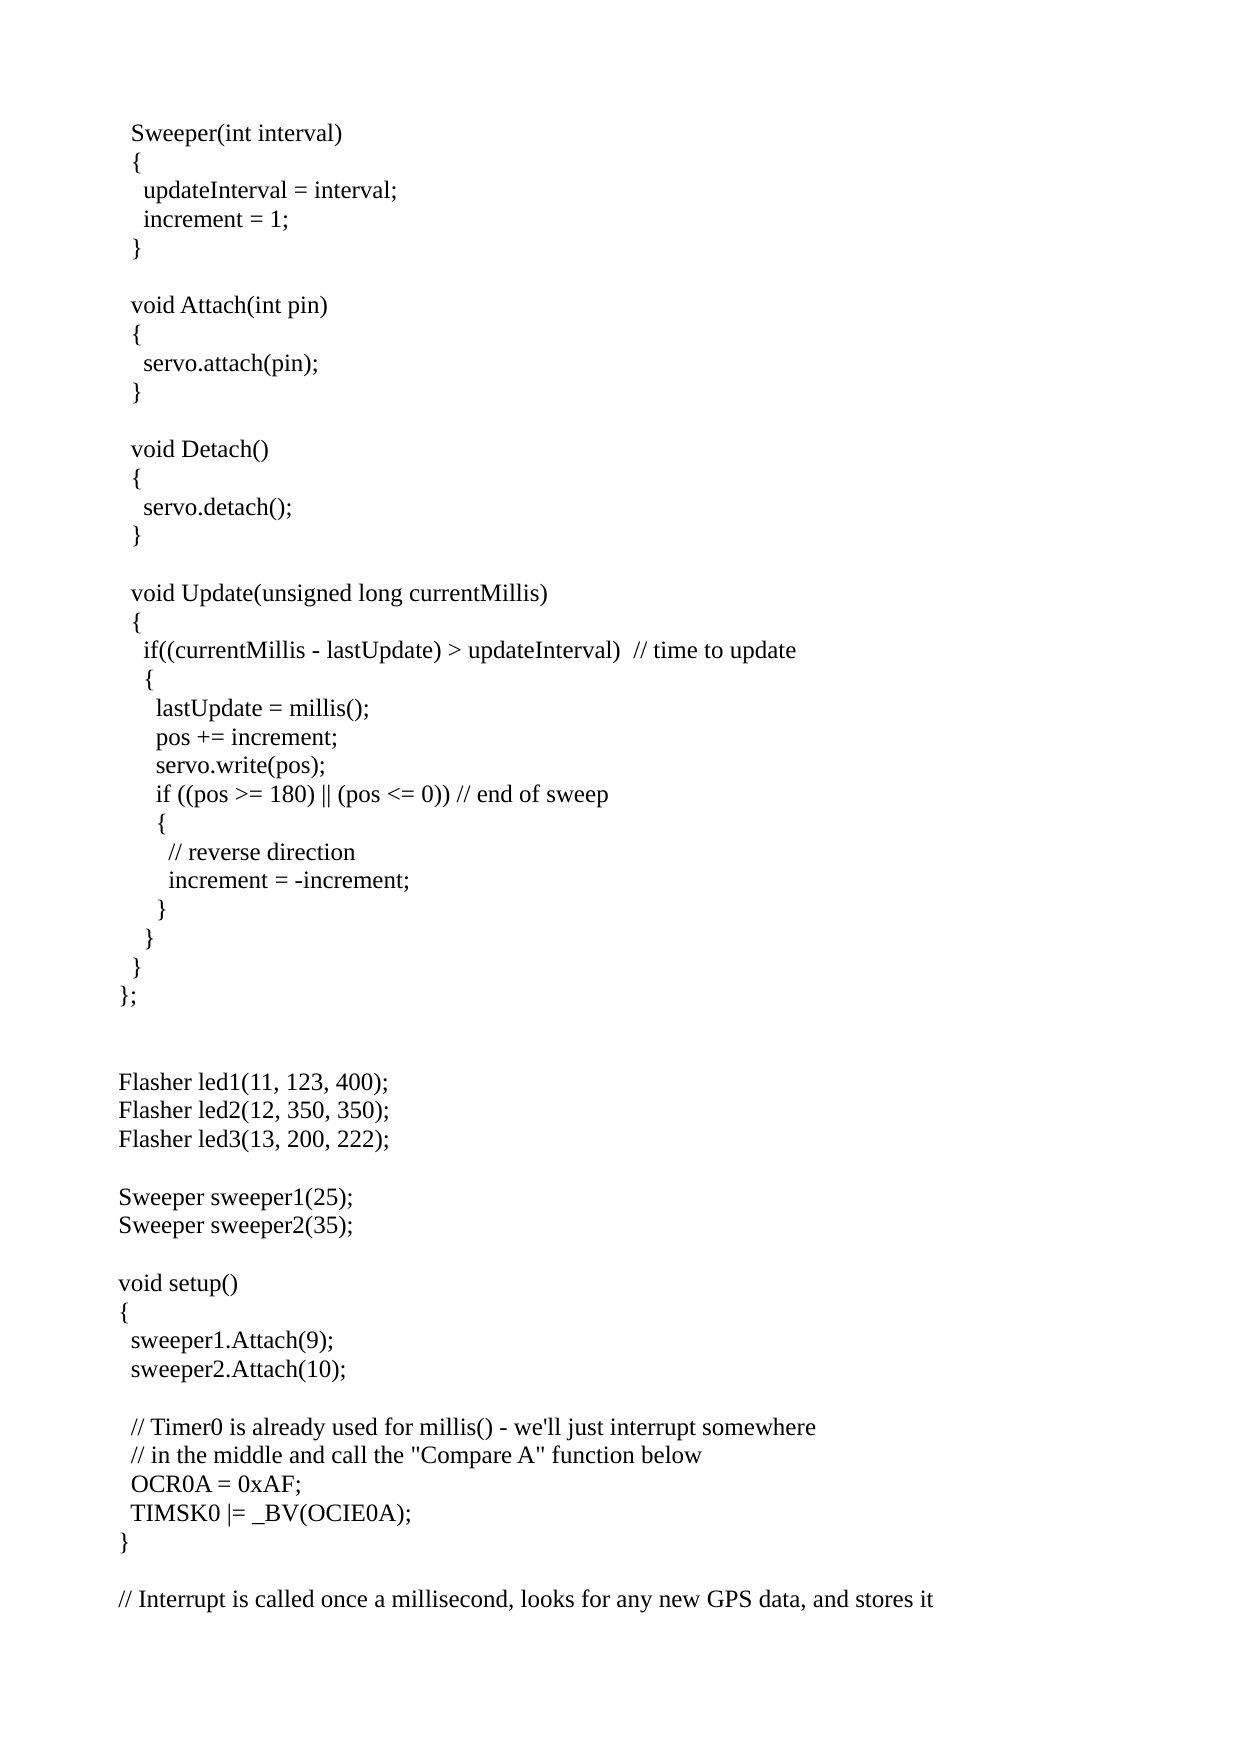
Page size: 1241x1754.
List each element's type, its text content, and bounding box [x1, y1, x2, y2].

text } [118, 233, 1122, 262]
text servo.write(pos); [118, 751, 1122, 779]
text { [118, 808, 1122, 837]
text } [118, 1527, 1122, 1556]
text { [118, 147, 1122, 176]
text } [118, 952, 1122, 981]
text // Interrupt is called once a millisecond, looks for any new GPS data, and stores it [118, 1584, 1122, 1613]
text Sweeper sweeper1(25); [118, 1182, 1122, 1211]
text Flasher led1(11, 123, 400); [118, 1067, 1122, 1096]
text { [118, 607, 1122, 636]
text Flasher led2(12, 350, 350); [118, 1096, 1122, 1124]
text if ((pos >= 180) || (pos <= 0)) // end of sweep [118, 779, 1122, 808]
text }; [118, 981, 1122, 1009]
text TIMSK0 |= _BV(OCIE0A); [118, 1498, 1122, 1527]
text } [118, 521, 1122, 549]
text updateInterval = interval; [118, 176, 1122, 204]
text Sweeper(int interval) [118, 118, 1122, 147]
text sweeper1.Attach(9); [118, 1326, 1122, 1354]
text increment = -increment; [118, 866, 1122, 894]
text } [118, 923, 1122, 952]
text void Detach() [118, 434, 1122, 463]
text increment = 1; [118, 204, 1122, 233]
text Sweeper sweeper2(35); [118, 1211, 1122, 1239]
text void Attach(int pin) [118, 291, 1122, 319]
text void setup() [118, 1268, 1122, 1297]
text if((currentMillis - lastUpdate) > updateInterval) // time to update [118, 636, 1122, 664]
text } [118, 377, 1122, 406]
text sweeper2.Attach(10); [118, 1354, 1122, 1383]
text // reverse direction [118, 837, 1122, 866]
text // in the middle and call the "Compare A" function below [118, 1441, 1122, 1469]
text } [118, 894, 1122, 923]
text void Update(unsigned long currentMillis) [118, 578, 1122, 607]
text pos += increment; [118, 722, 1122, 751]
text OCR0A = 0xAF; [118, 1469, 1122, 1498]
text servo.detach(); [118, 492, 1122, 521]
text // Timer0 is already used for millis() - we'll just interrupt somewhere [118, 1412, 1122, 1441]
text servo.attach(pin); [118, 348, 1122, 377]
text Flasher led3(13, 200, 222); [118, 1124, 1122, 1153]
text { [118, 463, 1122, 492]
text lastUpdate = millis(); [118, 693, 1122, 722]
text { [118, 1297, 1122, 1326]
text { [118, 664, 1122, 693]
text { [118, 319, 1122, 348]
